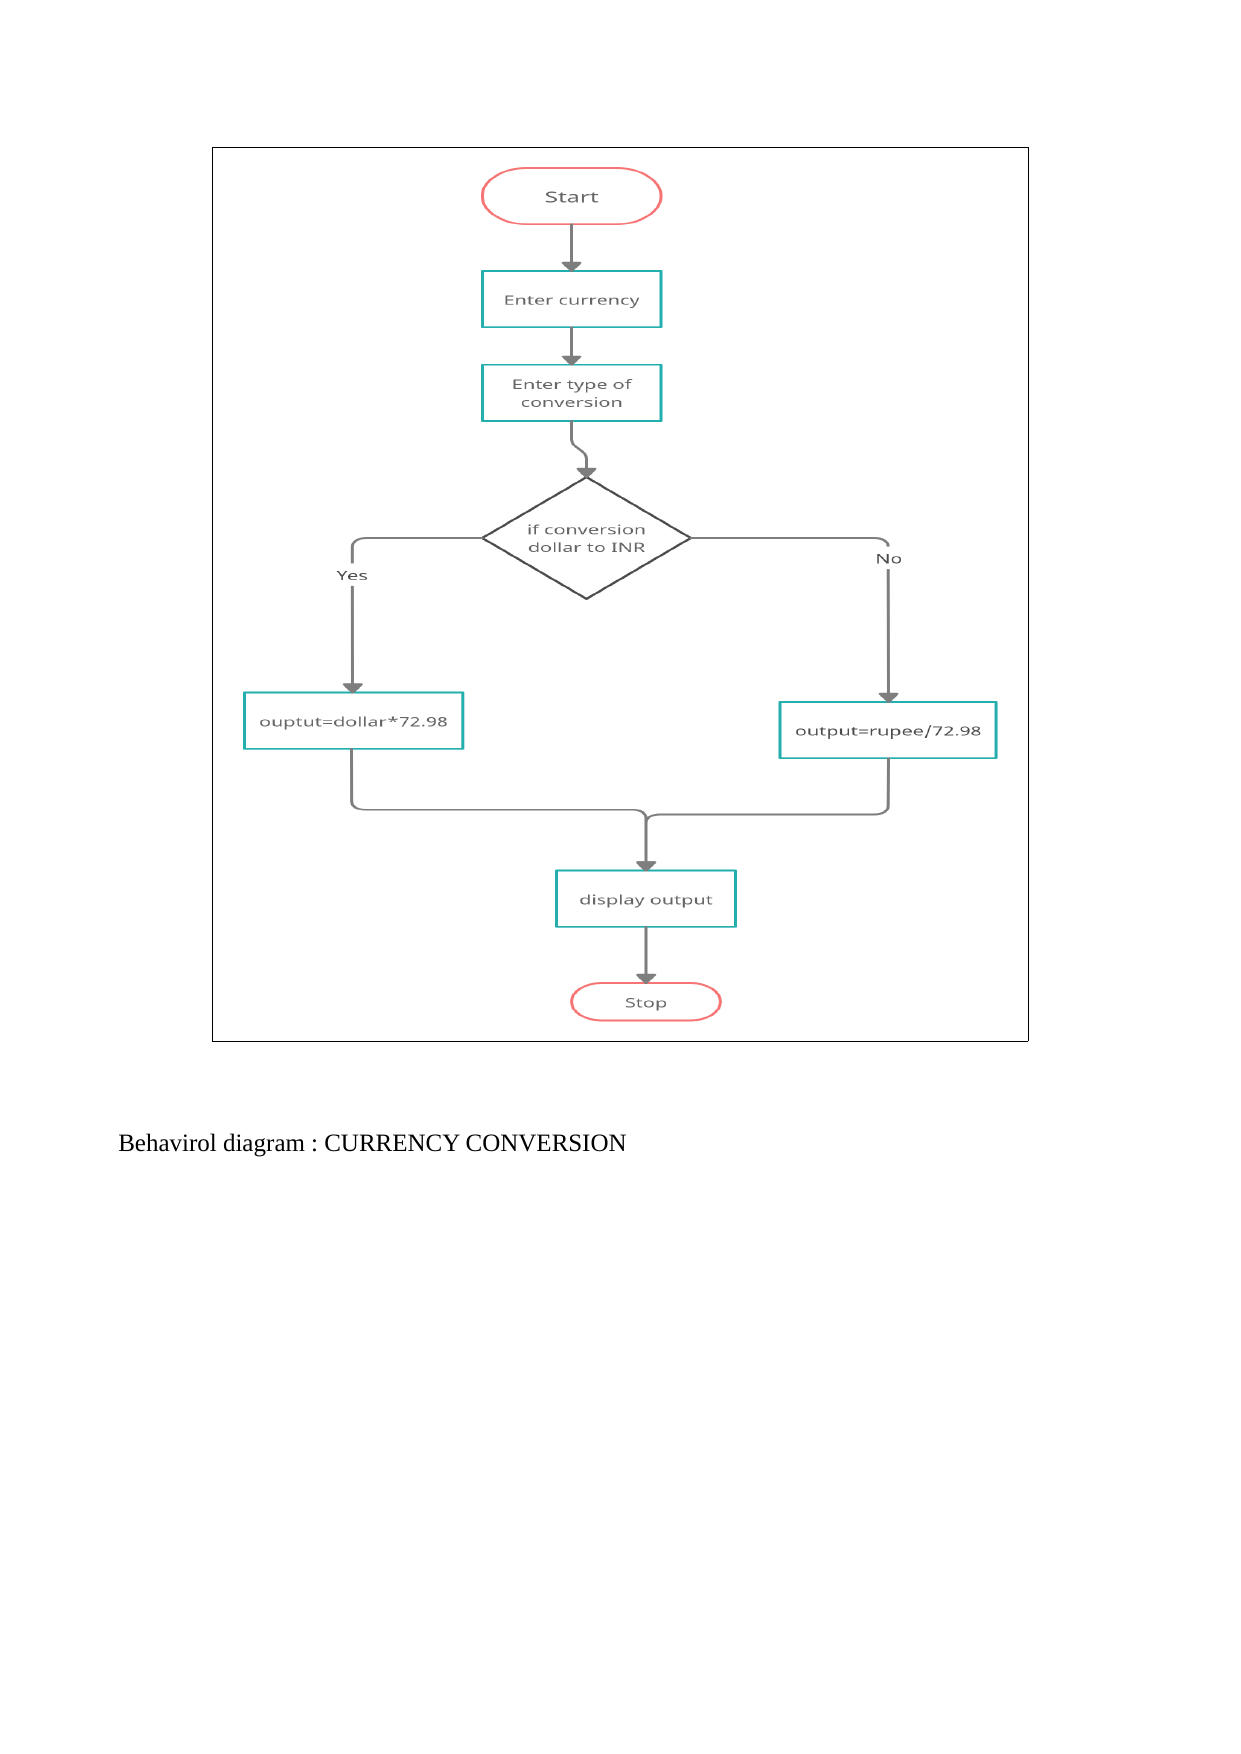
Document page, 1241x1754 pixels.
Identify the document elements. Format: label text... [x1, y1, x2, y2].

text Behavirol diagram : CURRENCY CONVERSION [118, 1128, 1122, 1156]
picture [215, 150, 1026, 1039]
